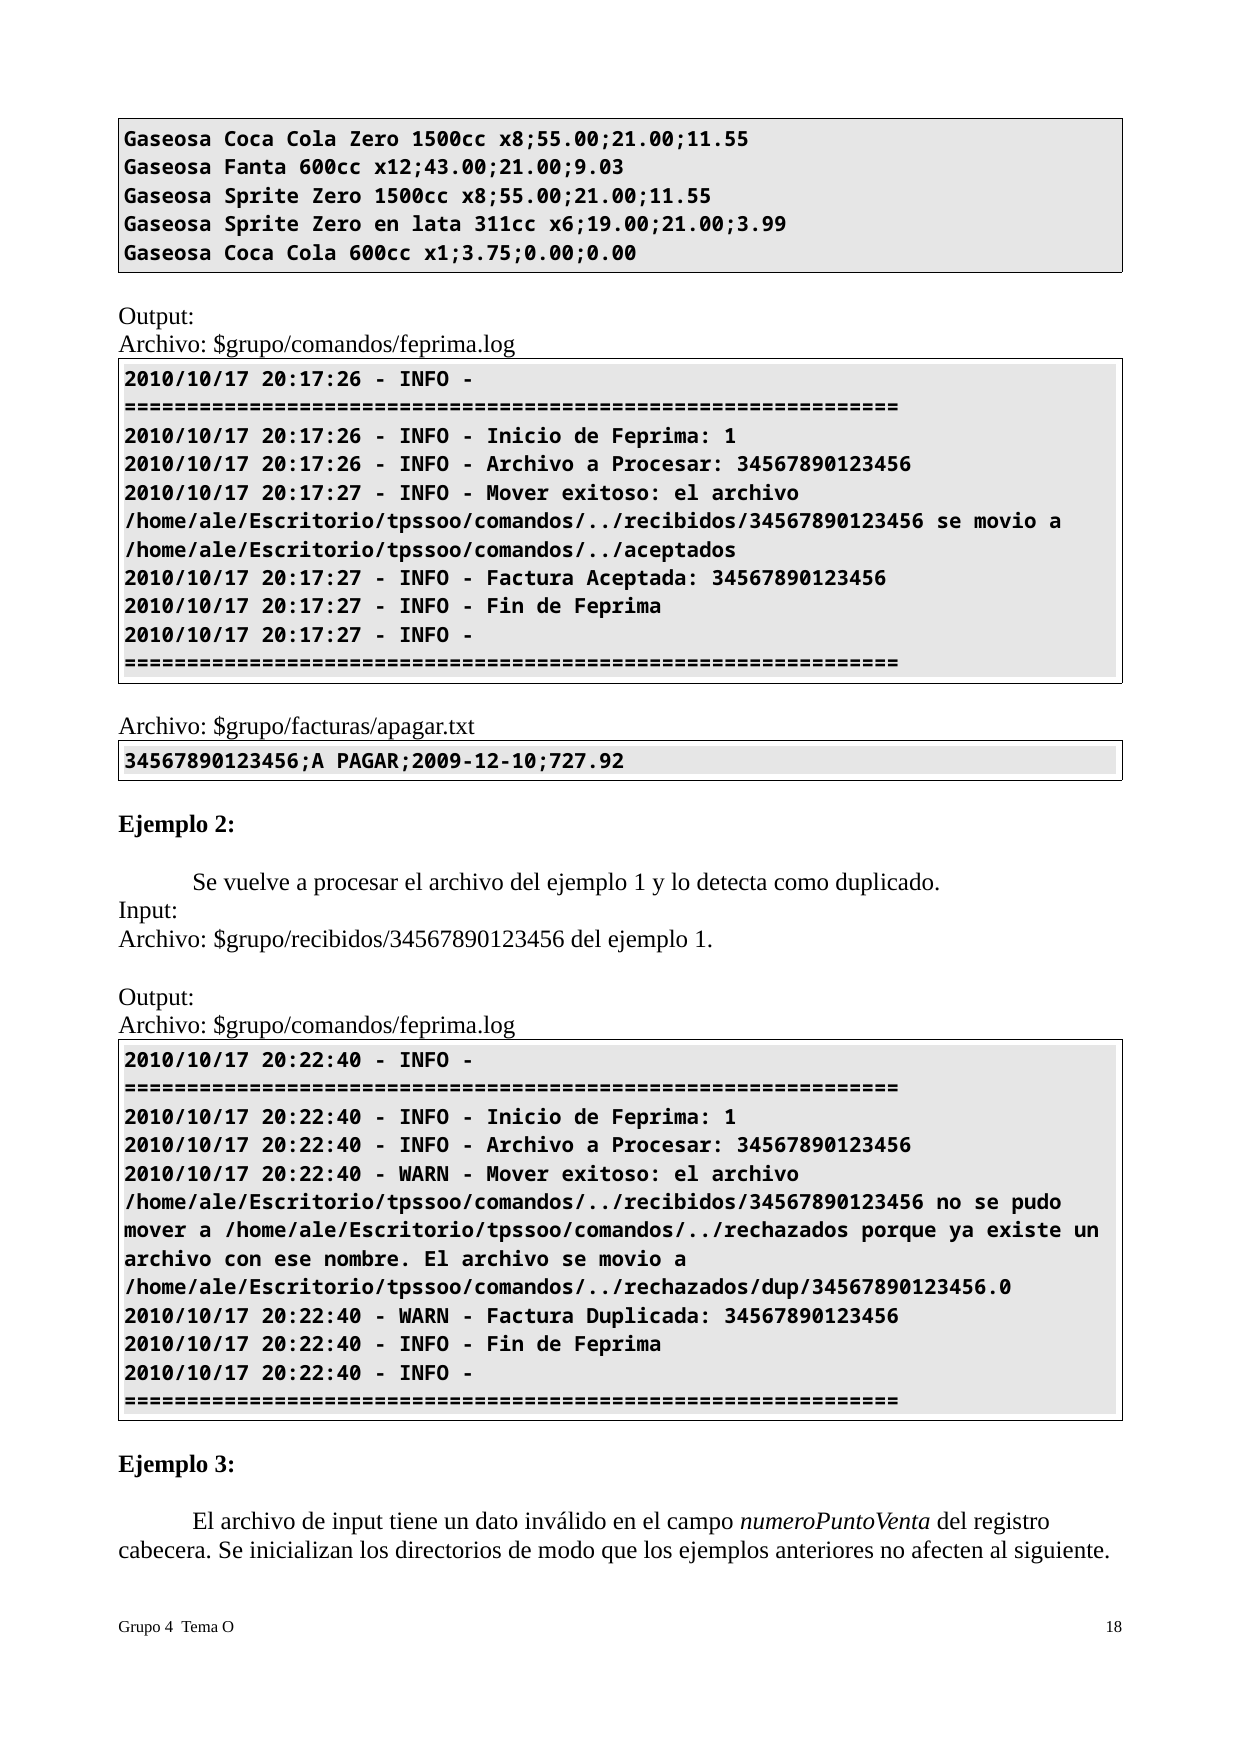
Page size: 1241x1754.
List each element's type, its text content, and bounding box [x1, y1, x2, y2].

text Output: [118, 301, 1122, 329]
text Archivo: $grupo/facturas/apagar.txt [118, 711, 1122, 740]
table_header 2010/10/17 20:22:40 - INFO - ============================================================== 2010/10/17 20:22:40 - INFO - Inicio de Feprima: 1 2010/10/17 20:22:40 - INFO - Archivo a Procesar: 34567890123456 2010/10/17 20:22:40 - WARN - Mover exitoso: el archivo /home/ale/Escritorio/tpssoo/comandos/../recibidos/34567890123456 no se pudo mover a /home/ale/Escritorio/tpssoo/comandos/../rechazados porque ya existe un archivo con ese nombre. El archivo se movio a /home/ale/Escritorio/tpssoo/comandos/../rechazados/dup/34567890123456.0 2010/10/17 20:22:40 - WARN - Factura Duplicada: 34567890123456 2010/10/17 20:22:40 - INFO - Fin de Feprima 2010/10/17 20:22:40 - INFO - ============================================================== [119, 1040, 1122, 1420]
text Archivo: $grupo/comandos/feprima.log [118, 329, 1122, 358]
text Ejemplo 2: [118, 809, 1122, 838]
text Archivo: $grupo/recibidos/34567890123456 del ejemplo 1. [118, 924, 1122, 953]
text Se vuelve a procesar el archivo del ejemplo 1 y lo detecta como duplicado. [118, 867, 1122, 895]
table_header 2010/10/17 20:17:26 - INFO - ============================================================== 2010/10/17 20:17:26 - INFO - Inicio de Feprima: 1 2010/10/17 20:17:26 - INFO - Archivo a Procesar: 34567890123456 2010/10/17 20:17:27 - INFO - Mover exitoso: el archivo /home/ale/Escritorio/tpssoo/comandos/../recibidos/34567890123456 se movio a /home/ale/Escritorio/tpssoo/comandos/../aceptados 2010/10/17 20:17:27 - INFO - Factura Aceptada: 34567890123456 2010/10/17 20:17:27 - INFO - Fin de Feprima 2010/10/17 20:17:27 - INFO - ============================================================== [119, 359, 1122, 683]
text El archivo de input tiene un dato inválido en el campo numeroPuntoVenta del registro cabecera. Se inicializan los directorios de modo que los ejemplos anteriores no afecten al siguiente. [118, 1506, 1122, 1564]
text Archivo: $grupo/comandos/feprima.log [118, 1010, 1122, 1039]
text Ejemplo 3: [118, 1449, 1122, 1478]
table_header 34567890123456;A PAGAR;2009-12-10;727.92 [119, 741, 1122, 780]
table_header Gaseosa Coca Cola Zero 1500cc x8;55.00;21.00;11.55 Gaseosa Fanta 600cc x12;43.00;21.00;9.03 Gaseosa Sprite Zero 1500cc x8;55.00;21.00;11.55 Gaseosa Sprite Zero en lata 311cc x6;19.00;21.00;3.99 Gaseosa Coca Cola 600cc x1;3.75;0.00;0.00 [119, 119, 1122, 272]
text Output: [118, 982, 1122, 1010]
text Input: [118, 895, 1122, 924]
